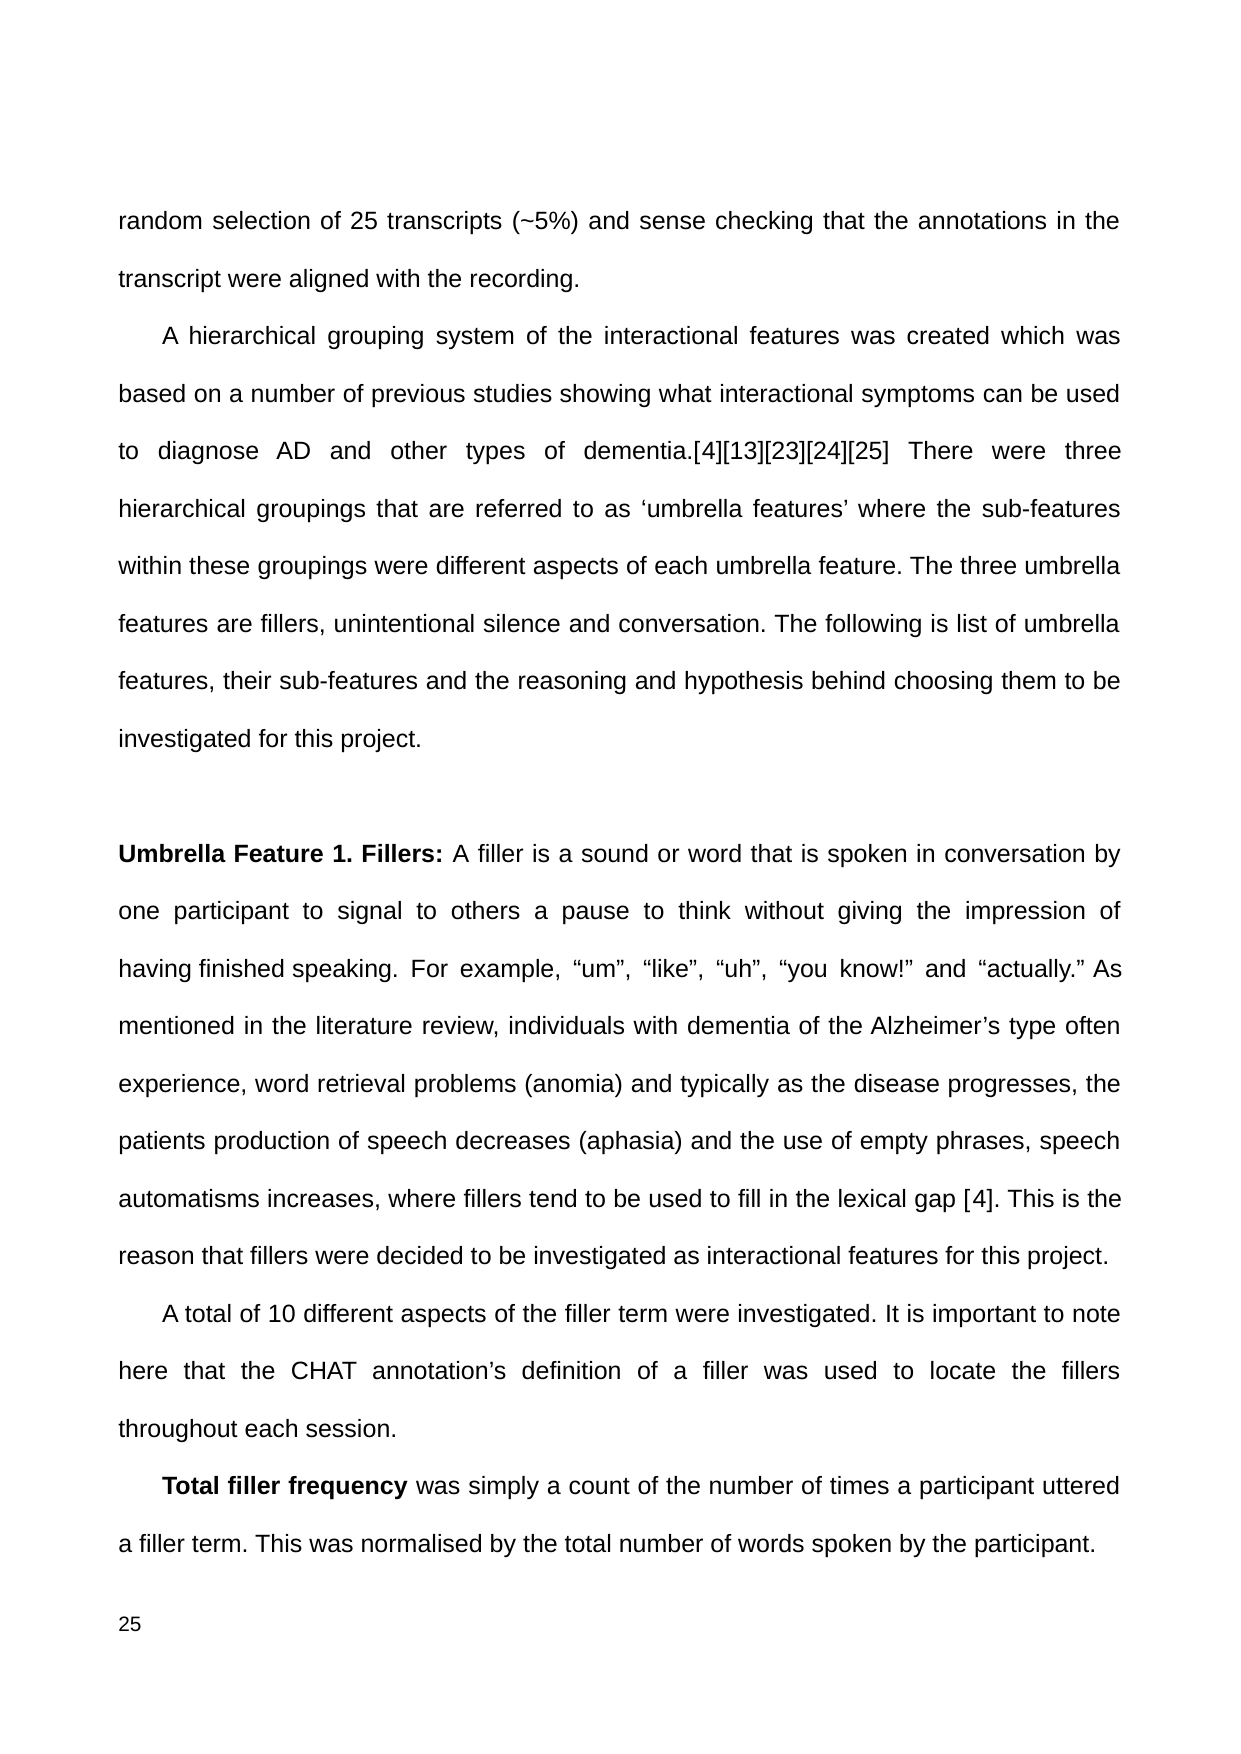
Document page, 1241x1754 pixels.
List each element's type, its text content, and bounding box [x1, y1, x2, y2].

text A total of 10 different aspects of the filler term were investigated. It is important to note here that the CHAT annotation’s definition of a filler was used to locate the fillers throughout each session. [118, 1299, 1122, 1442]
text Umbrella Feature 1. Fillers: A filler is a sound or word that is spoken in conversation by one participant to signal to others a pause to think without giving the impression of having finished speaking. For example, “um”, “like”, “uh”, “you know!” and “actually.” As mentioned in the literature review, individuals with dementia of the Alzheimer’s type often experience, word retrieval problems (anomia) and typically as the disease progresses, the patients production of speech decreases (aphasia) and the use of empty phrases, speech automatisms increases, where fillers tend to be used to fill in the lexical gap [4]. This is the reason that fillers were decided to be investigated as interactional features for this project. [118, 839, 1122, 1270]
text Total filler frequency was simply a count of the number of times a participant uttered a filler term. This was normalised by the total number of words spoken by the participant. [118, 1471, 1122, 1557]
text A hierarchical grouping system of the interactional features was created which was based on a number of previous studies showing what interactional symptoms can be used to diagnose AD and other types of dementia.[4][13][23][24][25] There were three hierarchical groupings that are referred to as ‘umbrella features’ where the sub-features within these groupings were different aspects of each umbrella feature. The three umbrella features are fillers, unintentional silence and conversation. The following is list of umbrella features, their sub-features and the reasoning and hypothesis behind choosing them to be investigated for this project. [118, 321, 1122, 752]
text random selection of 25 transcripts (~5%) and sense checking that the annotations in the transcript were aligned with the recording. [118, 206, 1122, 292]
